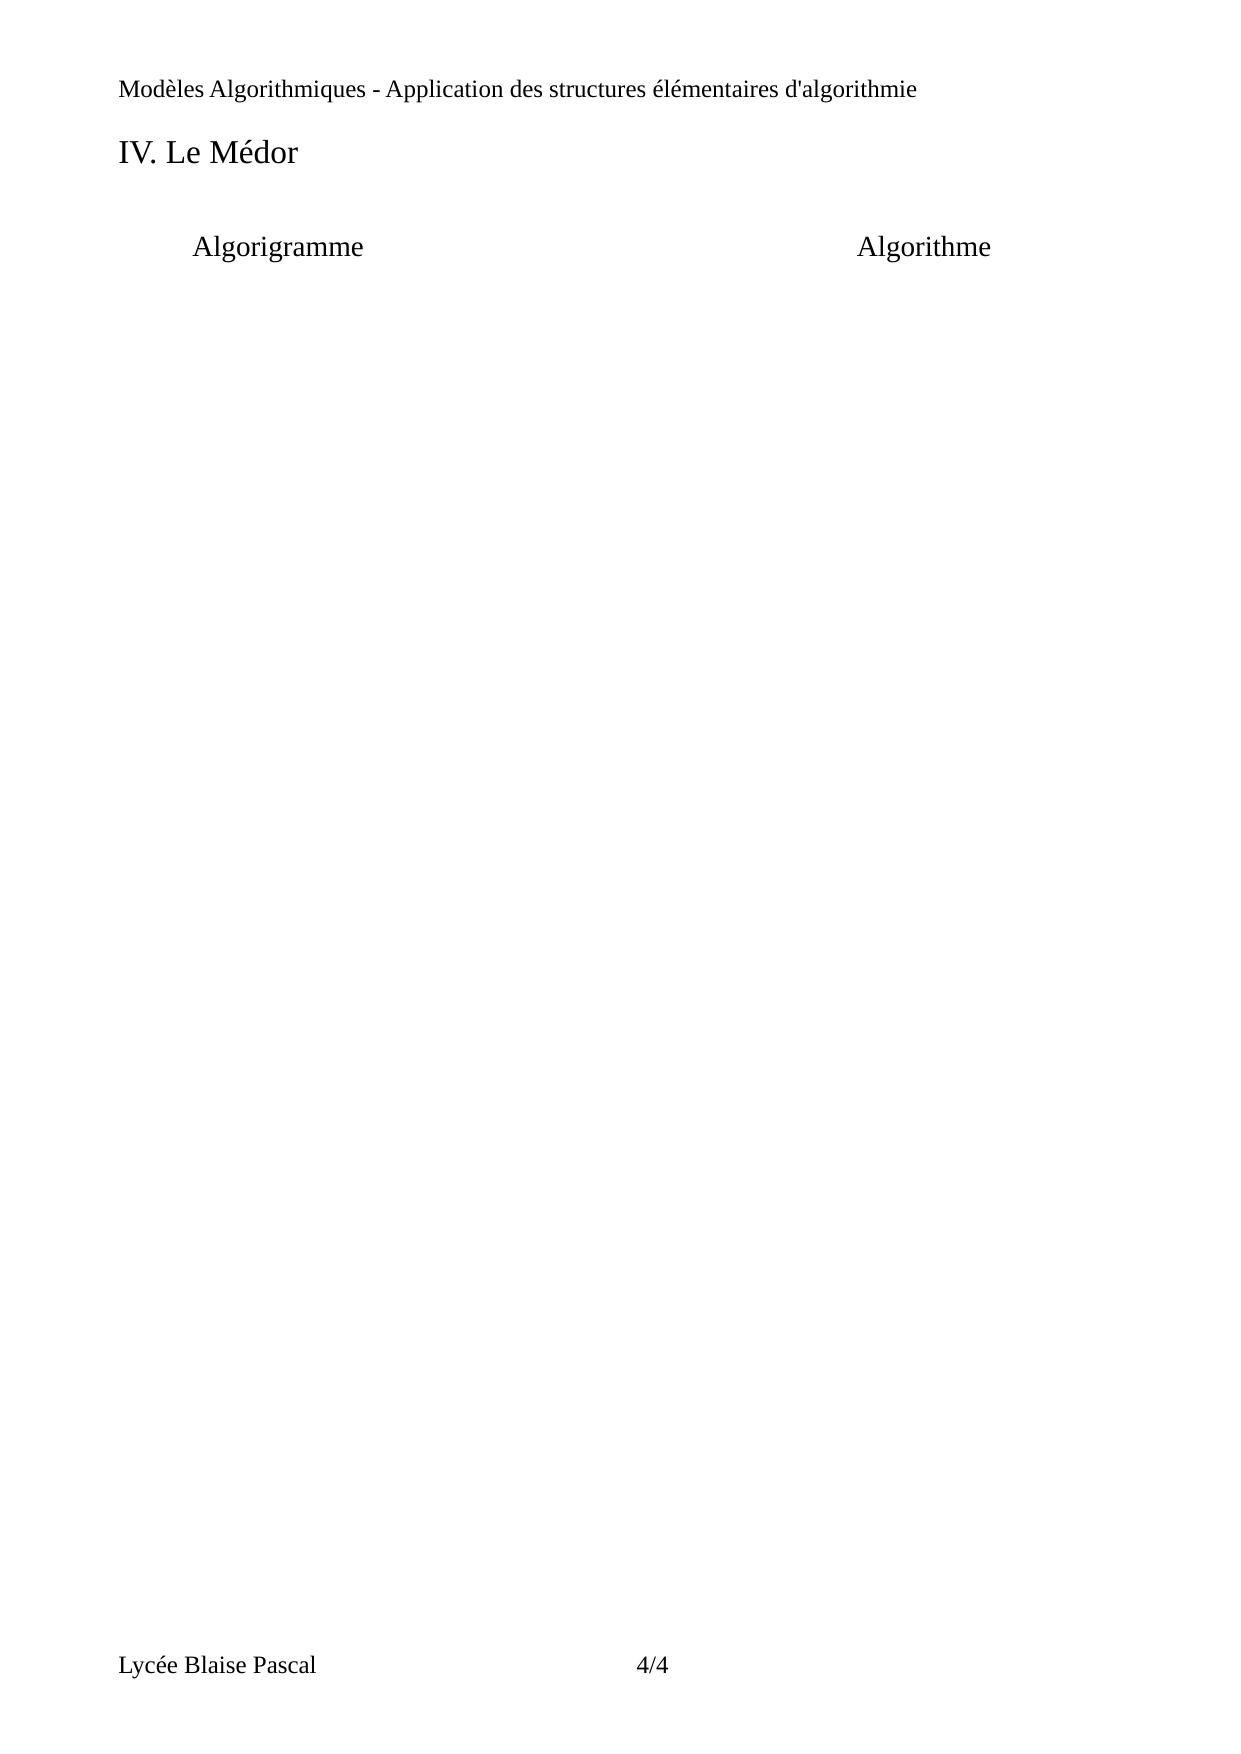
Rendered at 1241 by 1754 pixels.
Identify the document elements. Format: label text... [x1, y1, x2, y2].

text IV. Le Médor [118, 133, 1152, 171]
text Algorigramme Algorithme [118, 229, 1152, 262]
